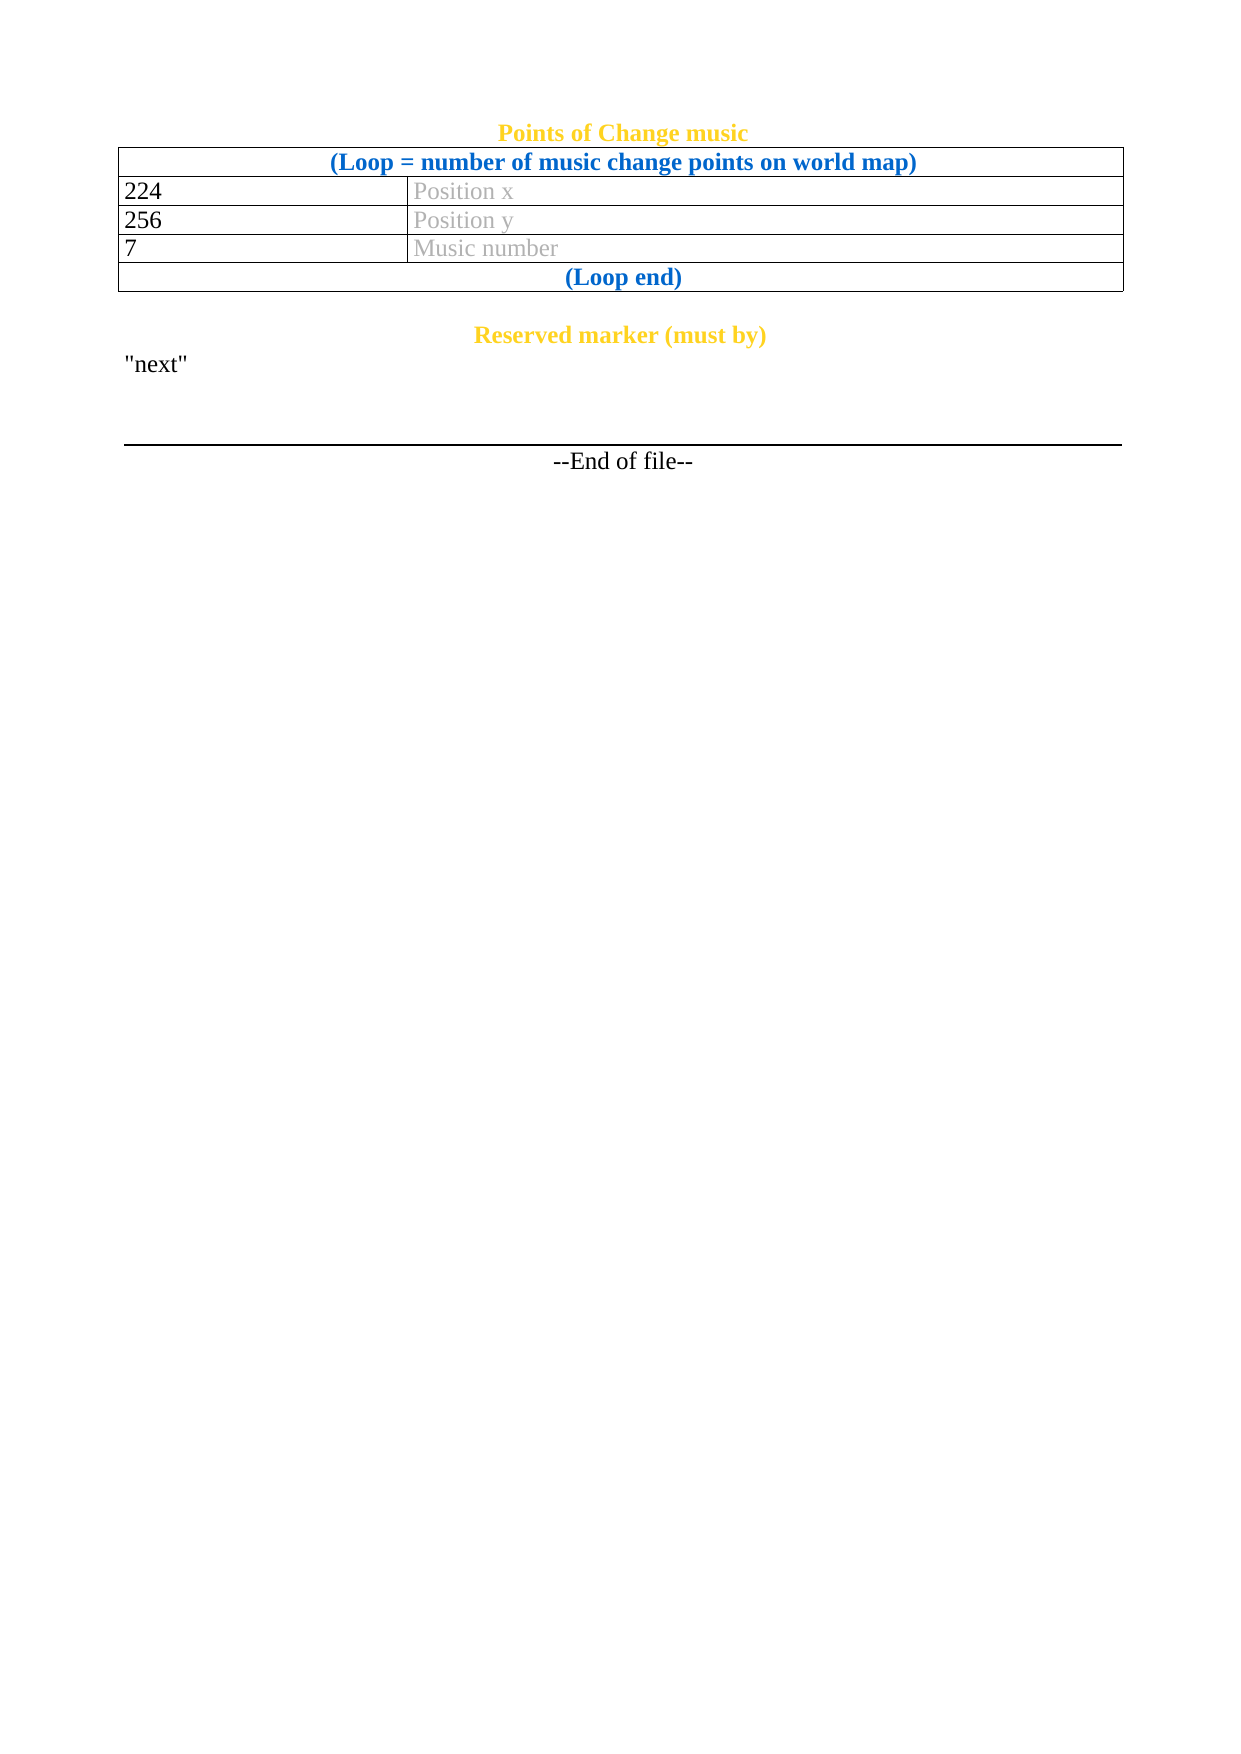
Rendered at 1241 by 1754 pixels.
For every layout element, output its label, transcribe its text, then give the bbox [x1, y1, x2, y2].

table_cell 256 [119, 206, 407, 233]
table_cell Position y [408, 206, 1123, 233]
text Points of Change music [124, 118, 1122, 147]
text --End of file-- [124, 446, 1122, 474]
table_header (Loop = number of music change points on world map) [119, 148, 1123, 176]
table_cell (Loop end) [119, 263, 1123, 291]
text "next" [124, 349, 1122, 377]
table_cell Music number [408, 235, 1123, 262]
text Reserved marker (must by) [118, 320, 1122, 349]
table_cell Position x [408, 177, 1123, 204]
table_cell 7 [119, 235, 407, 262]
table_cell 224 [119, 177, 407, 204]
